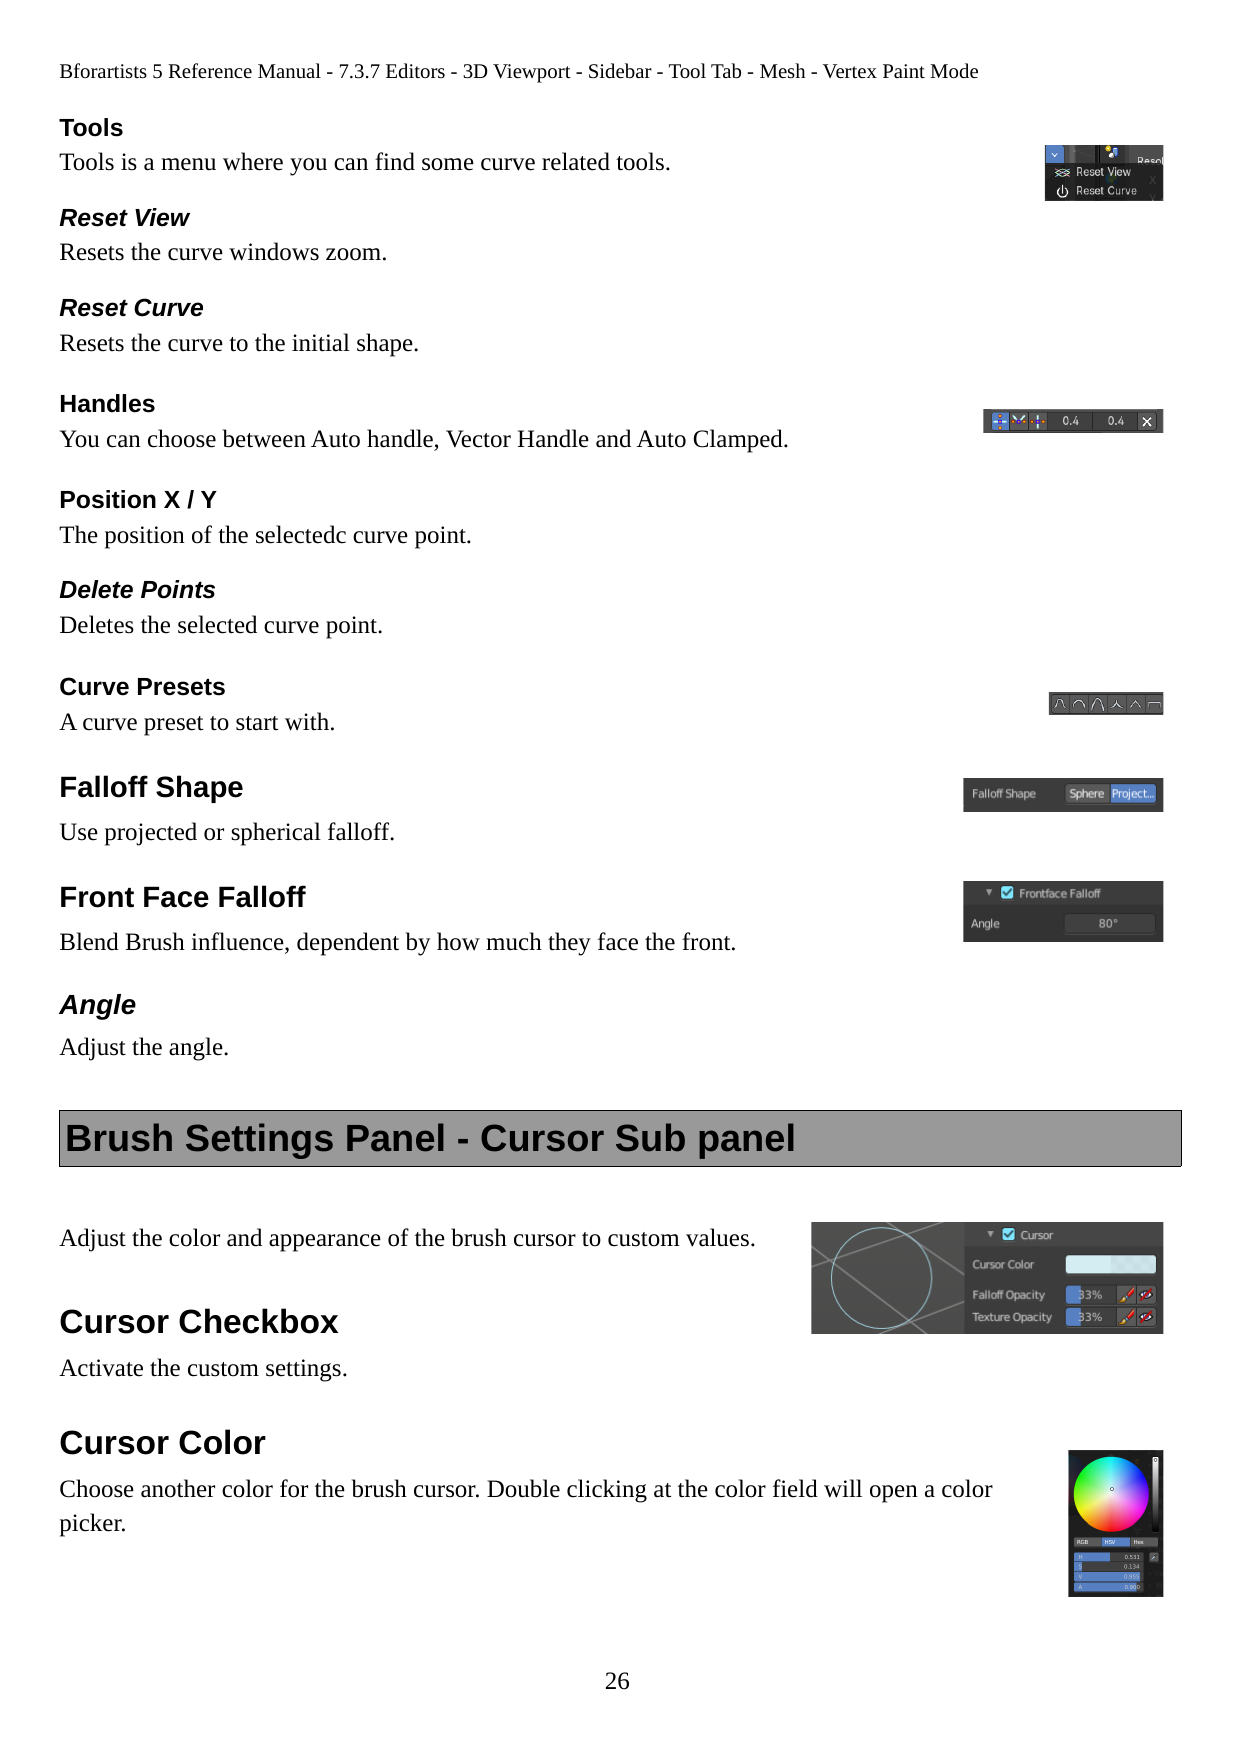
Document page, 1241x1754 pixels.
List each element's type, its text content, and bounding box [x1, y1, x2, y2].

picture [1044, 145, 1164, 201]
text A curve preset to start with. [59, 707, 1181, 736]
text Deletes the selected curve point. [59, 610, 1181, 639]
subtitle Position X / Y [59, 486, 1181, 514]
text You can choose between Auto handle, Vector Handle and Auto Clamped. [59, 424, 1181, 453]
text Adjust the angle. [59, 1032, 1181, 1061]
subtitle Tools [59, 113, 1181, 141]
text Activate the custom settings. [59, 1353, 1181, 1381]
picture [983, 409, 1164, 433]
subtitle Angle [59, 988, 1181, 1020]
subtitle Cursor Color [59, 1422, 1181, 1461]
text Resets the curve to the initial shape. [59, 328, 1181, 356]
text Resets the curve windows zoom. [59, 237, 1181, 266]
picture [963, 881, 1164, 942]
subtitle Delete Points [59, 576, 1181, 604]
table_header Brush Settings Panel - Cursor Sub panel [60, 1111, 1181, 1166]
picture [1068, 1450, 1164, 1597]
subtitle Reset Curve [59, 293, 1181, 321]
subtitle Front Face Falloff [59, 880, 1181, 914]
picture [963, 778, 1164, 812]
subtitle Falloff Shape [59, 770, 1181, 804]
text The position of the selectedc curve point. [59, 520, 1181, 549]
picture [1048, 692, 1164, 715]
subtitle Handles [59, 389, 1181, 418]
text Tools is a menu where you can find some curve related tools. [59, 147, 1044, 176]
subtitle Cursor Checkbox [59, 1301, 1181, 1340]
picture [811, 1222, 1164, 1334]
subtitle Curve Presets [59, 672, 1181, 701]
text Blend Brush influence, dependent by how much they face the front. [59, 927, 1181, 955]
text Use projected or spherical falloff. [59, 817, 1181, 845]
text Adjust the color and appearance of the brush cursor to custom values. [59, 1223, 811, 1252]
subtitle Reset View [59, 203, 1181, 231]
text Choose another color for the brush cursor. Double clicking at the color field will open a color picker. [59, 1474, 1068, 1537]
